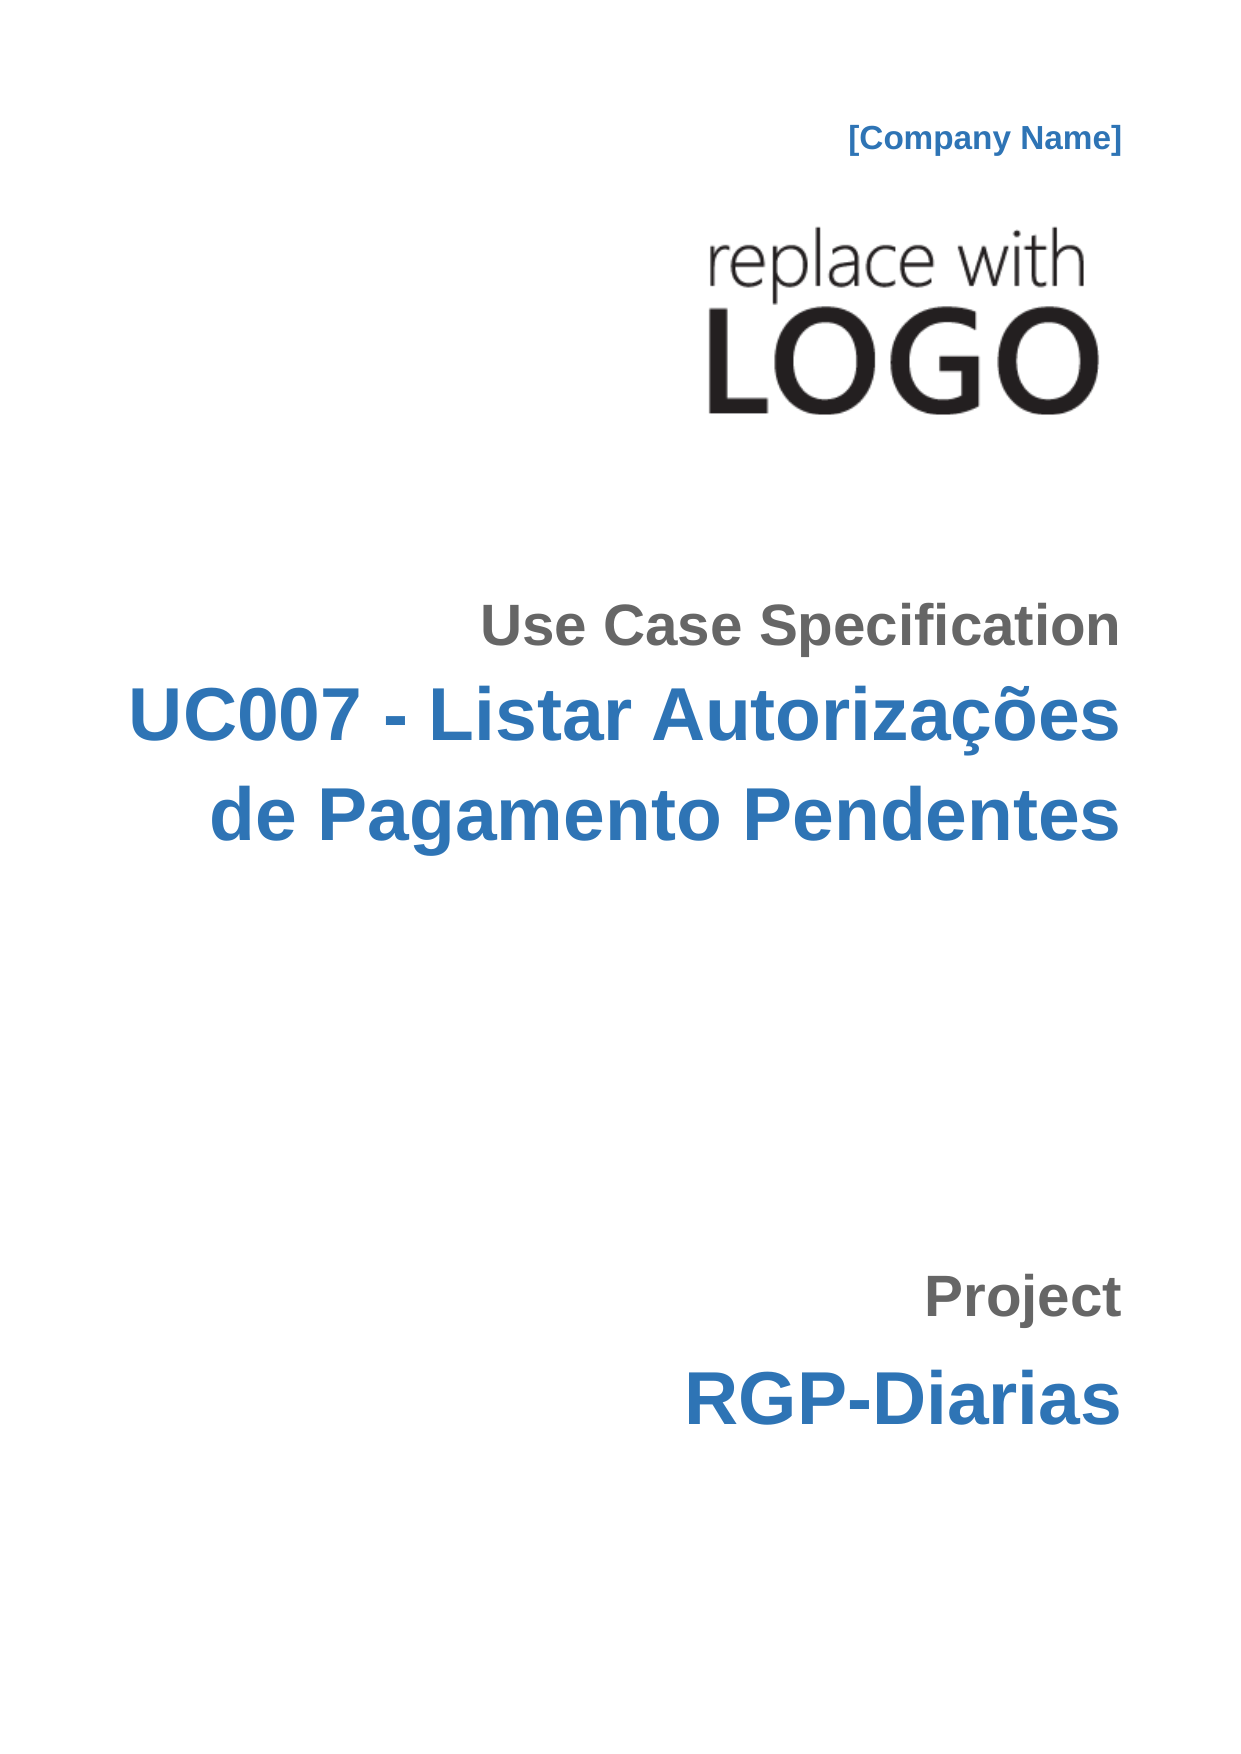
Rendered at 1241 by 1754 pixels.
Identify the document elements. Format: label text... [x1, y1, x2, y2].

title Project [118, 1262, 1122, 1329]
text UC007 - Listar Autorizações de Pagamento Pendentes [118, 670, 1122, 856]
picture [687, 206, 1123, 445]
title Use Case Specification [118, 591, 1122, 658]
text [Company Name] [118, 118, 1122, 157]
title RGP-Diarias [118, 1354, 1122, 1440]
